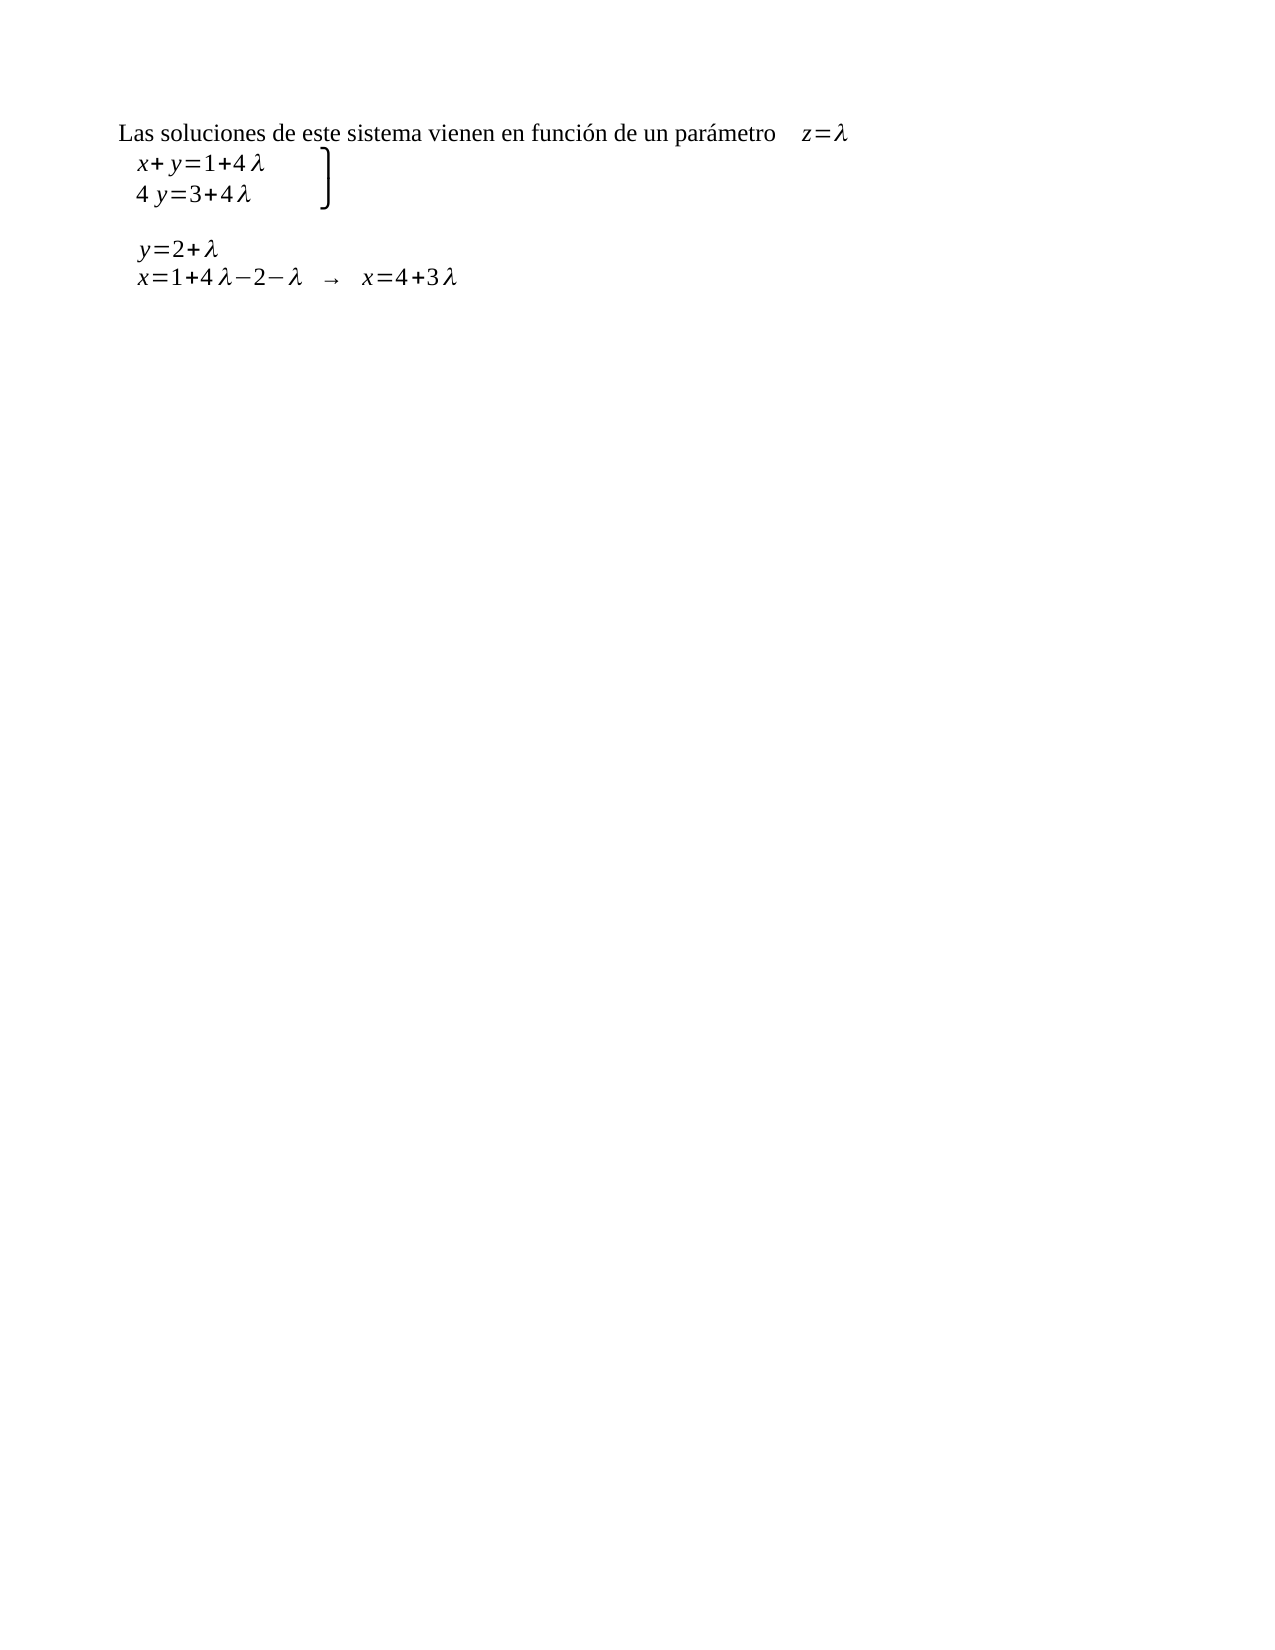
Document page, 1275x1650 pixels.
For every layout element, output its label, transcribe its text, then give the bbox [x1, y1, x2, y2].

text ⎫ [118, 147, 327, 178]
text ⎫ [326, 147, 1157, 178]
text ⎭ [118, 178, 327, 209]
text ⎭ [327, 178, 1157, 209]
text → [118, 263, 1157, 291]
text Las soluciones de este sistema vienen en función de un parámetro [118, 118, 1157, 147]
